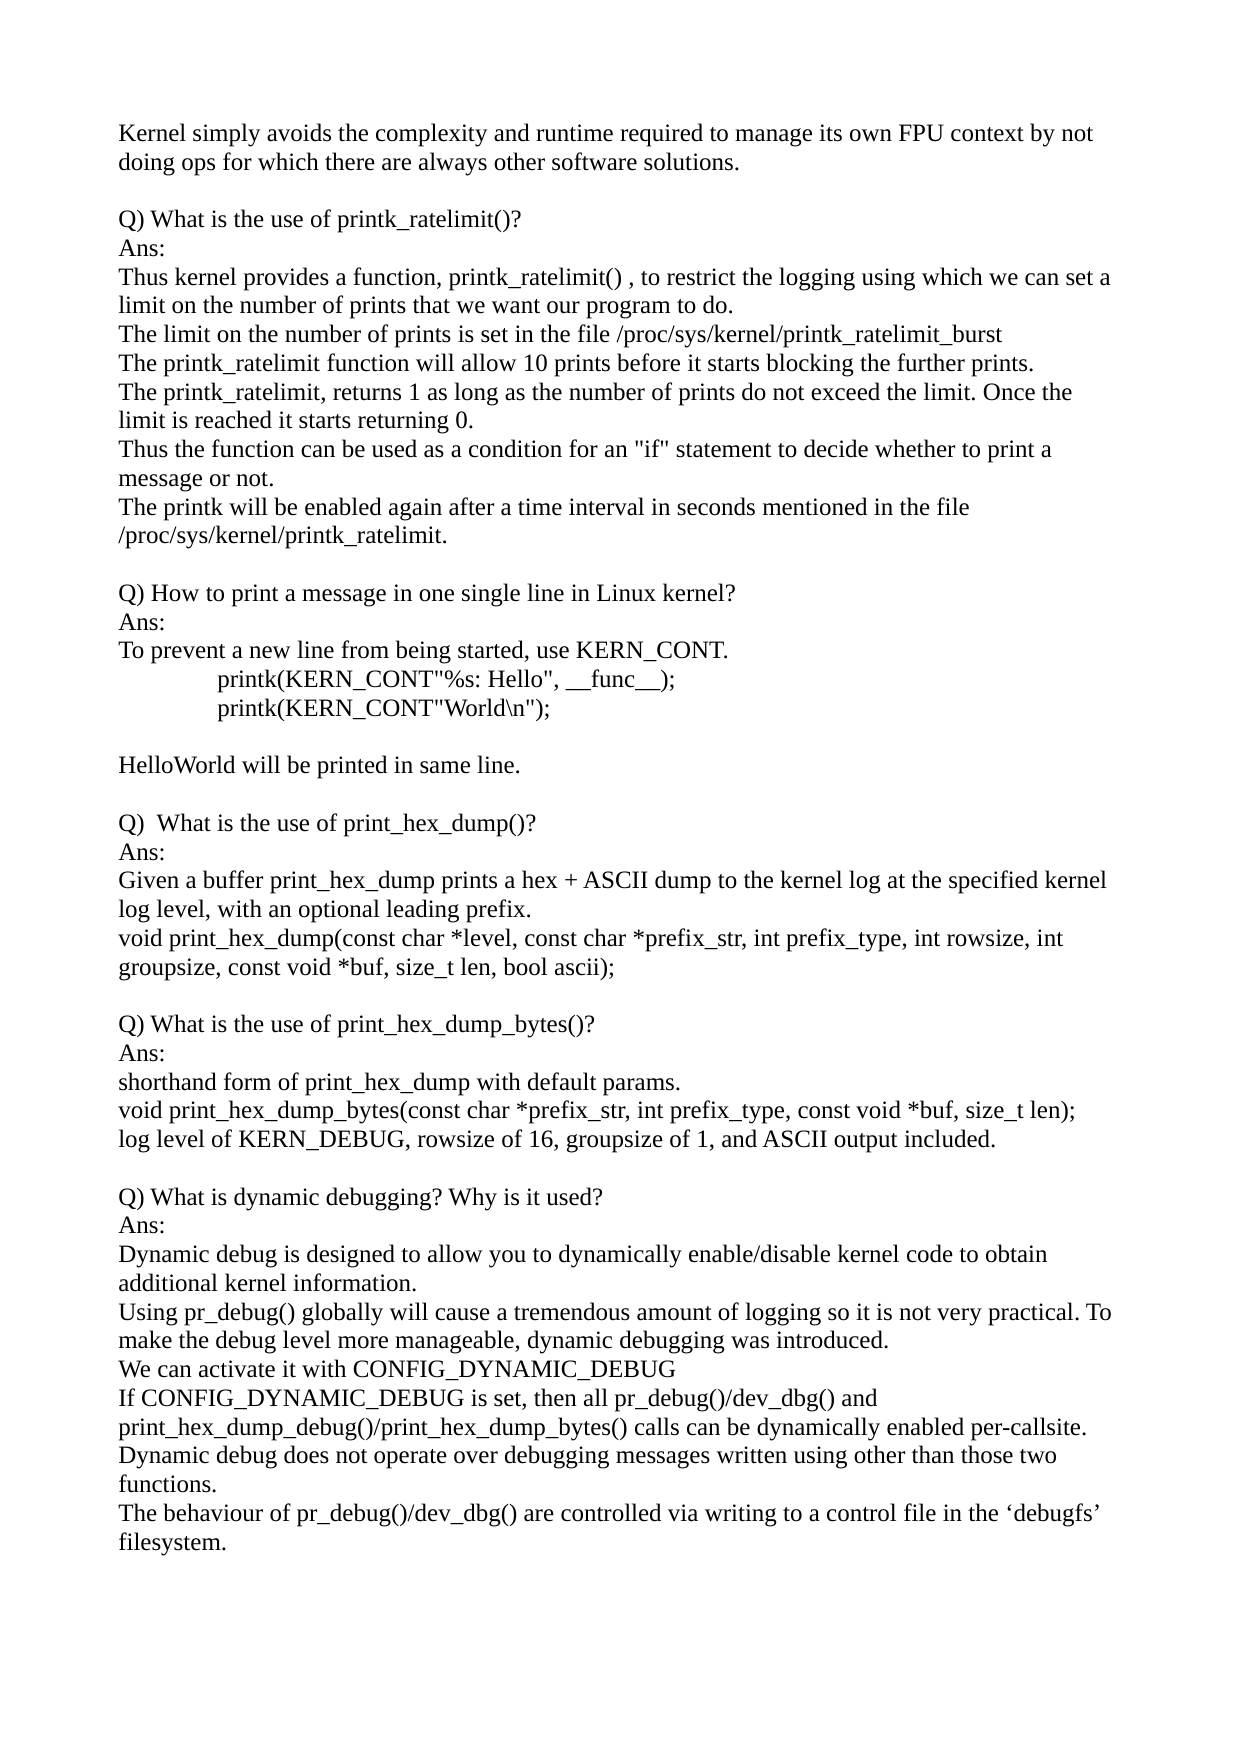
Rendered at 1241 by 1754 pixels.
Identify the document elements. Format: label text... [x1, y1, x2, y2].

text Q) How to print a message in one single line in Linux kernel? [118, 578, 1122, 607]
text If CONFIG_DYNAMIC_DEBUG is set, then all pr_debug()/dev_dbg() and print_hex_dump_debug()/print_hex_dump_bytes() calls can be dynamically enabled per-callsite. [118, 1383, 1122, 1441]
text Kernel simply avoids the complexity and runtime required to manage its own FPU context by not doing ops for which there are always other software solutions. [118, 118, 1122, 176]
text Given a buffer print_hex_dump prints a hex + ASCII dump to the kernel log at the specified kernel log level, with an optional leading prefix. [118, 866, 1122, 923]
text Q) What is dynamic debugging? Why is it used? [118, 1182, 1122, 1211]
text The behaviour of pr_debug()/dev_dbg() are controlled via writing to a control file in the ‘debugfs’ filesystem. [118, 1498, 1122, 1556]
text To prevent a new line from being started, use KERN_CONT. [118, 636, 1122, 664]
text Ans: [118, 837, 1122, 866]
text printk(KERN_CONT"%s: Hello", __func__); [118, 664, 1122, 693]
text Thus the function can be used as a condition for an "if" statement to decide whether to print a message or not. [118, 434, 1122, 492]
text Dynamic debug does not operate over debugging messages written using other than those two functions. [118, 1441, 1122, 1498]
text Thus kernel provides a function, printk_ratelimit() , to restrict the logging using which we can set a limit on the number of prints that we want our program to do. [118, 262, 1122, 319]
text Using pr_debug() globally will cause a tremendous amount of logging so it is not very practical. To make the debug level more manageable, dynamic debugging was introduced. [118, 1297, 1122, 1354]
text Q) What is the use of printk_ratelimit()? [118, 204, 1122, 233]
text Q) What is the use of print_hex_dump()? [118, 808, 1122, 837]
text void print_hex_dump(const char *level, const char *prefix_str, int prefix_type, int rowsize, int groupsize, const void *buf, size_t len, bool ascii); [118, 923, 1122, 981]
text The printk_ratelimit, returns 1 as long as the number of prints do not exceed the limit. Once the limit is reached it starts returning 0. [118, 377, 1122, 434]
text The printk will be enabled again after a time interval in seconds mentioned in the file /proc/sys/kernel/printk_ratelimit. [118, 492, 1122, 549]
text The limit on the number of prints is set in the file /proc/sys/kernel/printk_ratelimit_burst [118, 319, 1122, 348]
text HelloWorld will be printed in same line. [118, 751, 1122, 779]
text shorthand form of print_hex_dump with default params. [118, 1067, 1122, 1096]
text Ans: [118, 1038, 1122, 1067]
text Ans: [118, 607, 1122, 636]
text We can activate it with CONFIG_DYNAMIC_DEBUG [118, 1354, 1122, 1383]
text Ans: [118, 1211, 1122, 1239]
text log level of KERN_DEBUG, rowsize of 16, groupsize of 1, and ASCII output included. [118, 1124, 1122, 1153]
text printk(KERN_CONT"World\n"); [118, 693, 1122, 722]
text The printk_ratelimit function will allow 10 prints before it starts blocking the further prints. [118, 348, 1122, 377]
text Ans: [118, 233, 1122, 262]
text Q) What is the use of print_hex_dump_bytes()? [118, 1009, 1122, 1038]
text void print_hex_dump_bytes(const char *prefix_str, int prefix_type, const void *buf, size_t len); [118, 1096, 1122, 1124]
text Dynamic debug is designed to allow you to dynamically enable/disable kernel code to obtain additional kernel information. [118, 1239, 1122, 1297]
